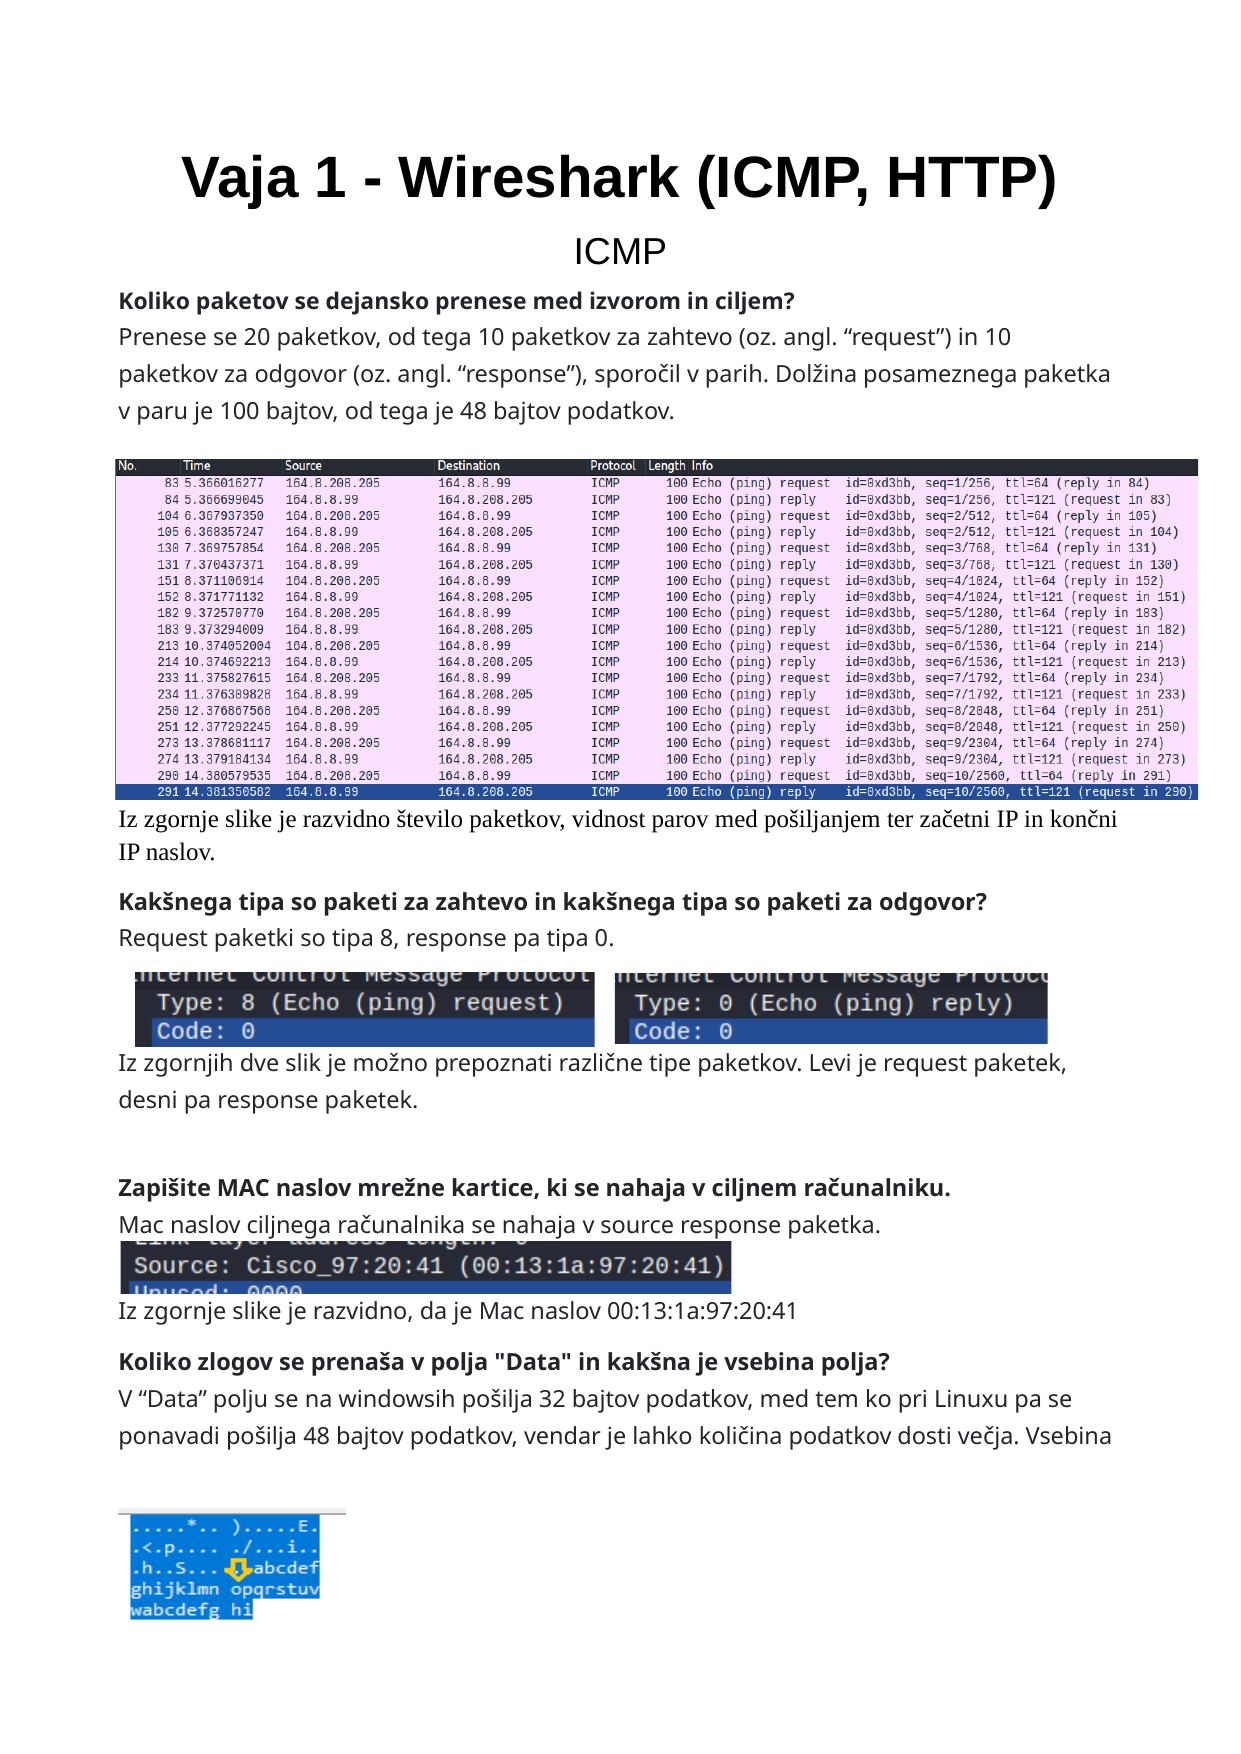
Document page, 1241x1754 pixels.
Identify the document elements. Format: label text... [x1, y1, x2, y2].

picture [120, 1241, 732, 1294]
text Kakšnega tipa so paketi za zahtevo in kakšnega tipa so paketi za odgovor? Request paketki so tipa 8, response pa tipa 0. [118, 885, 1122, 953]
title Vaja 1 - Wireshark (ICMP, HTTP) [118, 143, 1122, 210]
text [118, 446, 1122, 459]
picture [614, 973, 1048, 1044]
picture [118, 1508, 347, 1638]
text Iz zgornje slike je razvidno število paketkov, vidnost parov med pošiljanjem ter začetni IP in končni IP naslov. [118, 800, 1122, 866]
text Koliko zlogov se prenaša v polja "Data" in kakšna je vsebina polja? V “Data” polju se na windowsih pošilja 32 bajtov podatkov, med tem ko pri Linuxu pa se ponavadi pošilja 48 bajtov podatkov, vendar je lahko količina podatkov dosti večja. Vsebina [118, 1345, 1122, 1451]
picture [135, 972, 595, 1047]
text Iz zgornjih dve slik je možno prepoznati različne tipe paketkov. Levi je request paketek, desni pa response paketek. [118, 973, 1122, 1115]
subtitle ICMP [118, 229, 1122, 272]
text Koliko paketov se dejansko prenese med izvorom in ciljem? Prenese se 20 paketkov, od tega 10 paketkov za zahtevo (oz. angl. “request”) in 10 paketkov za odgovor (oz. angl. “response”), sporočil v parih. Dolžina posameznega paketka v paru je 100 bajtov, od tega je 48 bajtov podatkov. [118, 284, 1122, 426]
text Zapišite MAC naslov mrežne kartice, ki se nahaja v ciljnem računalniku. Mac naslov ciljnega računalnika se nahaja v source response paketka. Iz zgornje slike je razvidno, da je Mac naslov 00:13:1a:97:20:41 [118, 1134, 1122, 1326]
picture [115, 459, 1199, 800]
